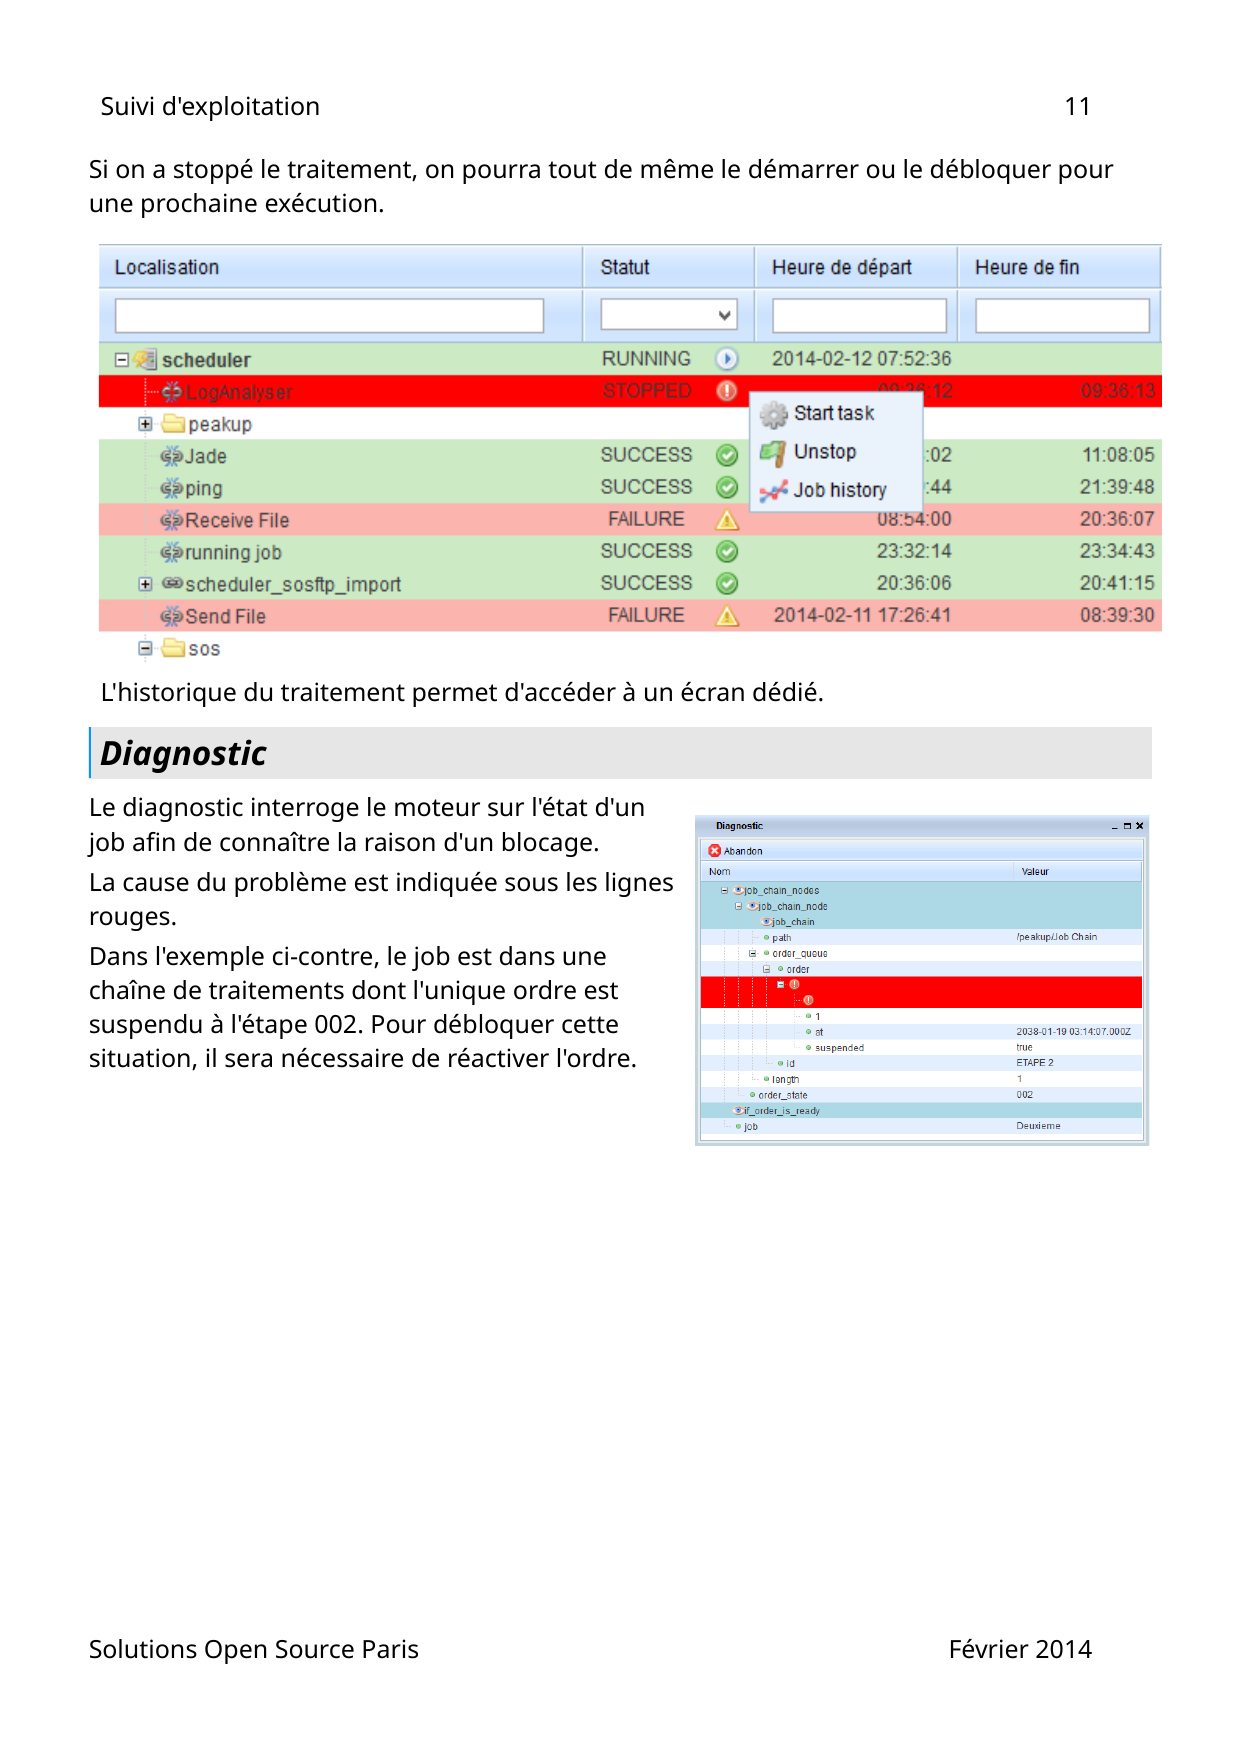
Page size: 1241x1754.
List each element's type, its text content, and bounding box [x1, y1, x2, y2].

subtitle Diagnostic [91, 728, 1151, 778]
text L'historique du traitement permet d'accéder à un écran dédié. [88, 226, 1152, 709]
text Le diagnostic interroge le moteur sur l'état d'un job afin de connaître la raison d'un blocage. [88, 790, 1152, 858]
text Dans l'exemple ci-contre, le job est dans une chaîne de traitements dont l'unique ordre est suspendu à l'étape 002. Pour débloquer cette situation, il sera nécessaire de réactiver l'ordre. [88, 938, 694, 1074]
text Si on a stoppé le traitement, on pourra tout de même le démarrer ou le débloquer pour une prochaine exécution. [88, 152, 1152, 220]
text La cause du problème est indiquée sous les lignes rouges. [88, 864, 694, 932]
